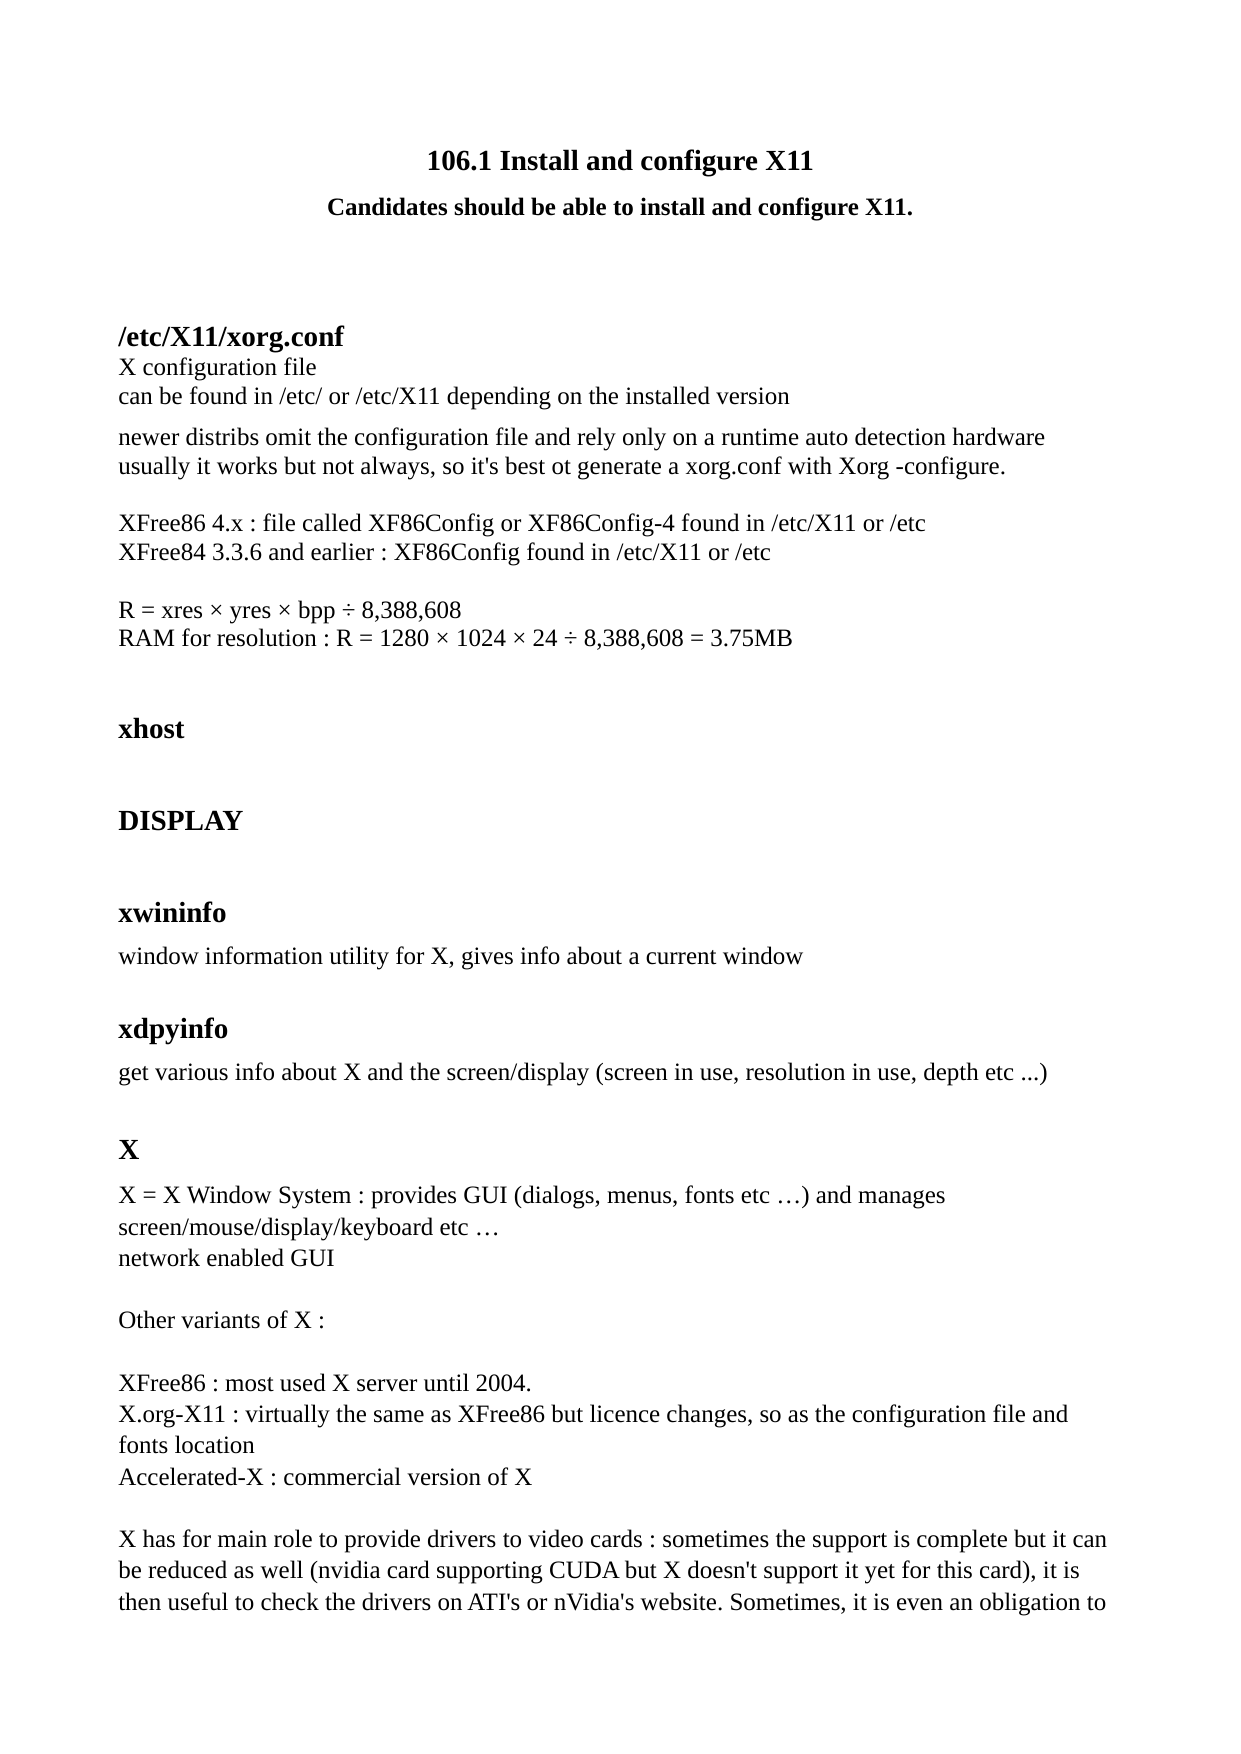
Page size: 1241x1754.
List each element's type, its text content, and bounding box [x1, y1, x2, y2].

text X = X Window System : provides GUI (dialogs, menus, fonts etc …) and manages screen/mouse/display/keyboard etc … [118, 1178, 1122, 1240]
subtitle 106.1 Install and configure X11 [118, 143, 1122, 177]
text Candidates should be able to install and configure X11. [118, 189, 1122, 220]
list X [118, 1132, 1122, 1165]
list xwininfo [118, 895, 1122, 928]
list window information utility for X, gives info about a current window [118, 941, 1122, 998]
list get various info about X and the screen/display (screen in use, resolution in use, depth etc ...) [118, 1057, 1122, 1119]
text Other variants of X : XFree86 : most used X server until 2004. X.org-X11 : virtually the same as XFree86 but licence changes, so as the configuration file and fonts location Accelerated-X : commercial version of X X has for main role to provide drivers to video cards : sometimes the support is complete but it can be reduced as well (nvidia card supporting CUDA but X doesn't support it yet for this card), it is then useful to check the drivers on ATI's or nVidia's website. Sometimes, it is even an obligation to [118, 1303, 1122, 1615]
text /etc/X11/xorg.conf X configuration file can be found in /etc/ or /etc/X11 depending on the installed version [118, 319, 1122, 410]
text network enabled GUI [118, 1240, 1122, 1272]
text newer distribs omit the configuration file and rely only on a runtime auto detection hardware usually it works but not always, so it's best ot generate a xorg.conf with Xorg -configure. XFree86 4.x : file called XF86Config or XF86Config-4 found in /etc/X11 or /etc XFree84 3.3.6 and earlier : XF86Config found in /etc/X11 or /etc R = xres × yres × bpp ÷ 8,388,608 RAM for resolution : R = 1280 × 1024 × 24 ÷ 8,388,608 = 3.75MB [118, 422, 1122, 652]
list xhost [118, 711, 1122, 744]
list DISPLAY [118, 803, 1122, 836]
list xdpyinfo [118, 1011, 1122, 1044]
